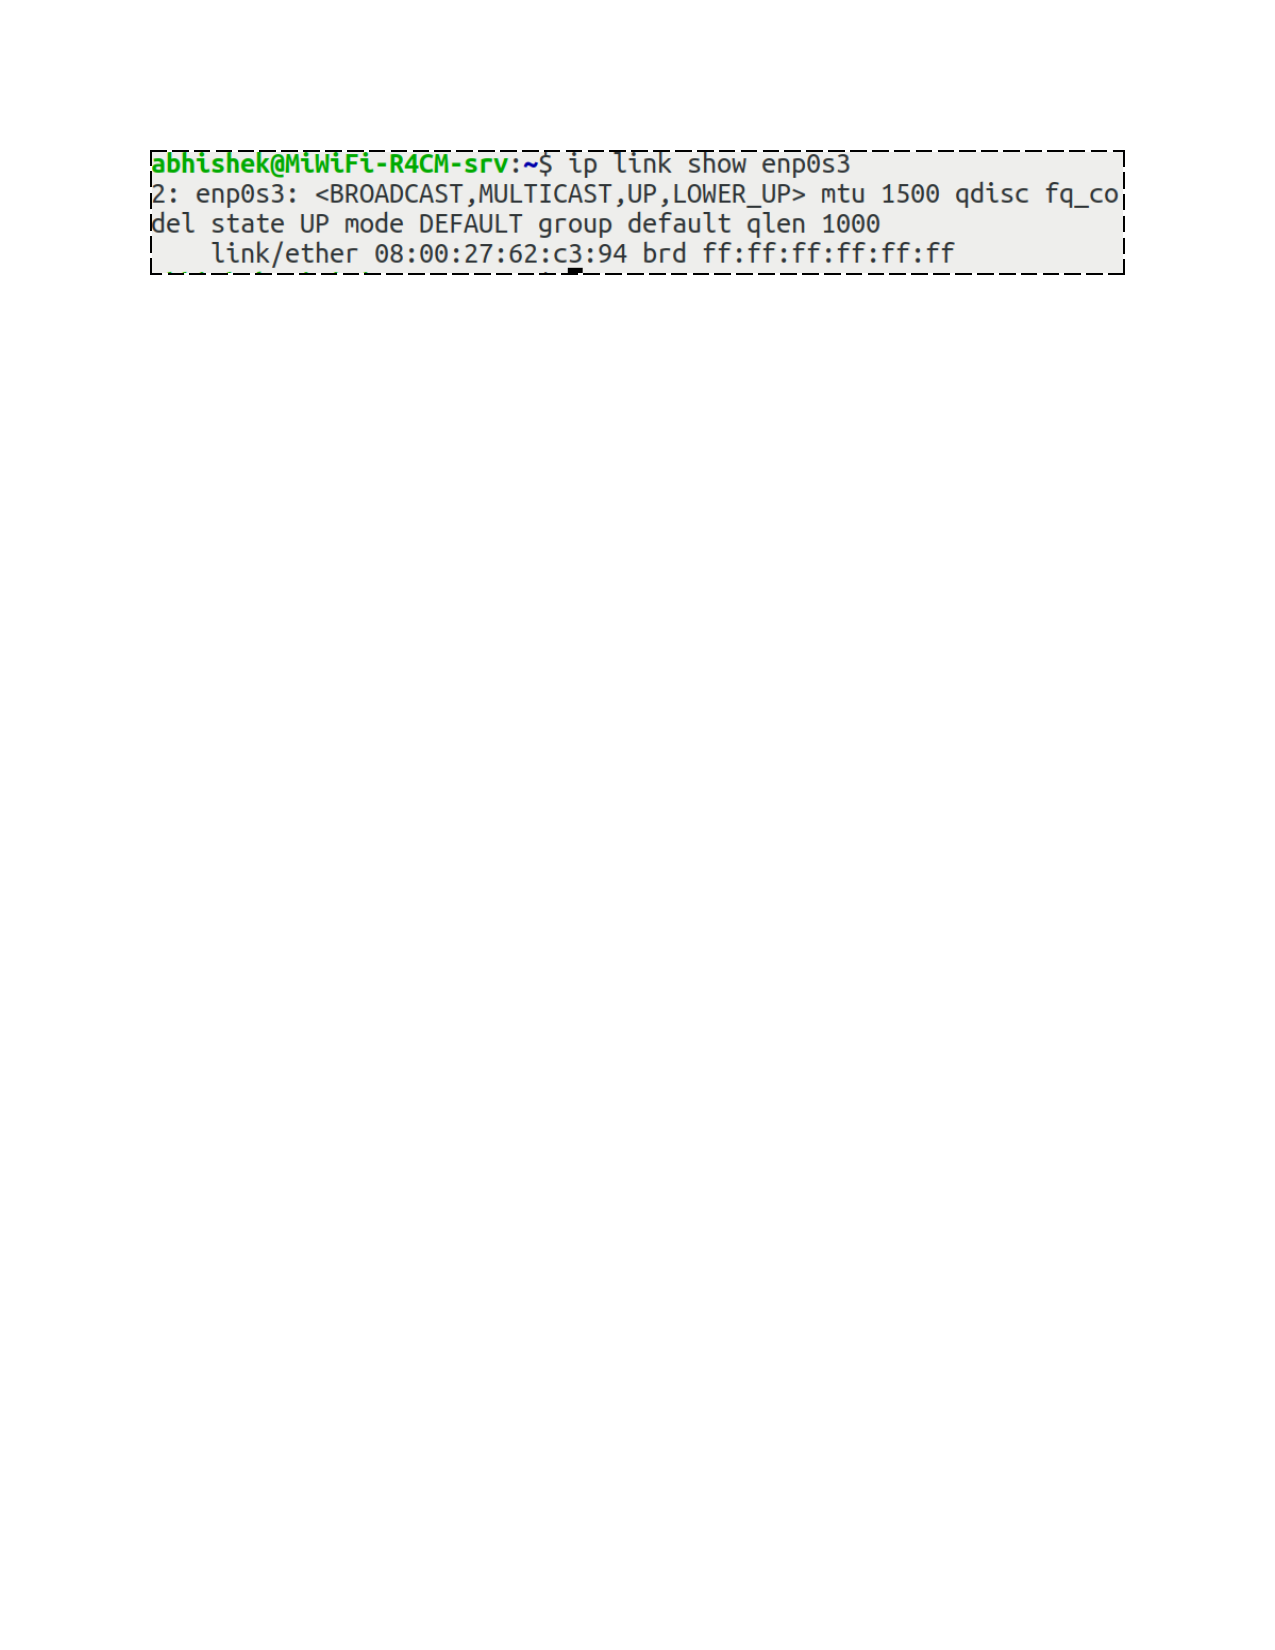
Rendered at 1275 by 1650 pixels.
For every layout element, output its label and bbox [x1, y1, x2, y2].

picture [152, 152, 1123, 273]
